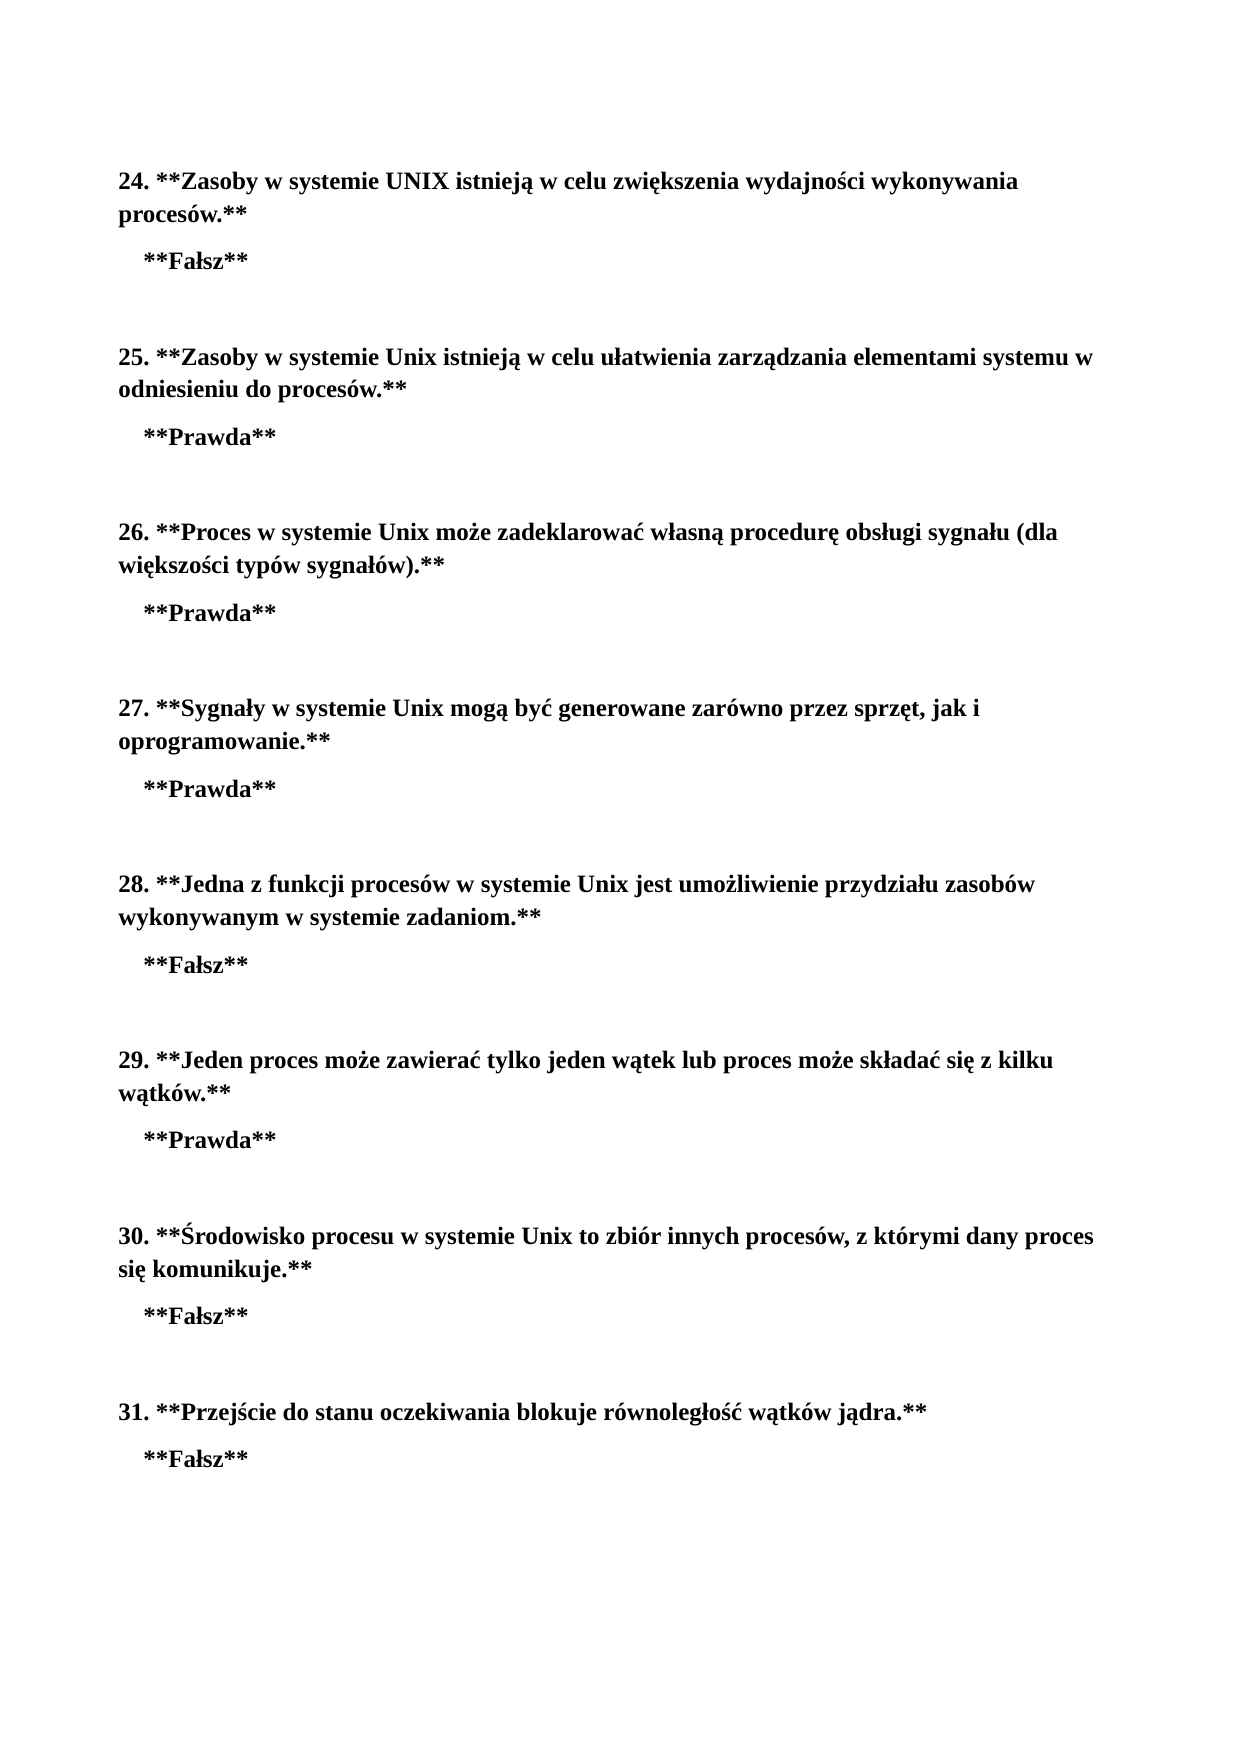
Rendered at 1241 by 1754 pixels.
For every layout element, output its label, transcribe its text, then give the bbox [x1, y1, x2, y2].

text **Fałsz** [118, 1301, 1122, 1330]
text **Prawda** [118, 774, 1122, 803]
text 31. **Przejście do stanu oczekiwania blokuje równoległość wątków jądra.** [118, 1397, 1122, 1425]
text **Prawda** [118, 1126, 1122, 1154]
text 26. **Proces w systemie Unix może zadeklarować własną procedurę obsługi sygnału (dla większości typów sygnałów).** [118, 517, 1122, 579]
text **Fałsz** [118, 246, 1122, 275]
text **Prawda** [118, 598, 1122, 627]
text 30. **Środowisko procesu w systemie Unix to zbiór innych procesów, z którymi dany proces się komunikuje.** [118, 1221, 1122, 1282]
text 24. **Zasoby w systemie UNIX istnieją w celu zwiększenia wydajności wykonywania procesów.** [118, 166, 1122, 227]
text **Prawda** [118, 422, 1122, 451]
text 28. **Jedna z funkcji procesów w systemie Unix jest umożliwienie przydziału zasobów wykonywanym w systemie zadaniom.** [118, 869, 1122, 931]
text **Fałsz** [118, 950, 1122, 978]
text 25. **Zasoby w systemie Unix istnieją w celu ułatwienia zarządzania elementami systemu w odniesieniu do procesów.** [118, 342, 1122, 403]
text 27. **Sygnały w systemie Unix mogą być generowane zarówno przez sprzęt, jak i oprogramowanie.** [118, 693, 1122, 755]
text **Fałsz** [118, 1444, 1122, 1473]
text 29. **Jeden proces może zawierać tylko jeden wątek lub proces może składać się z kilku wątków.** [118, 1045, 1122, 1107]
